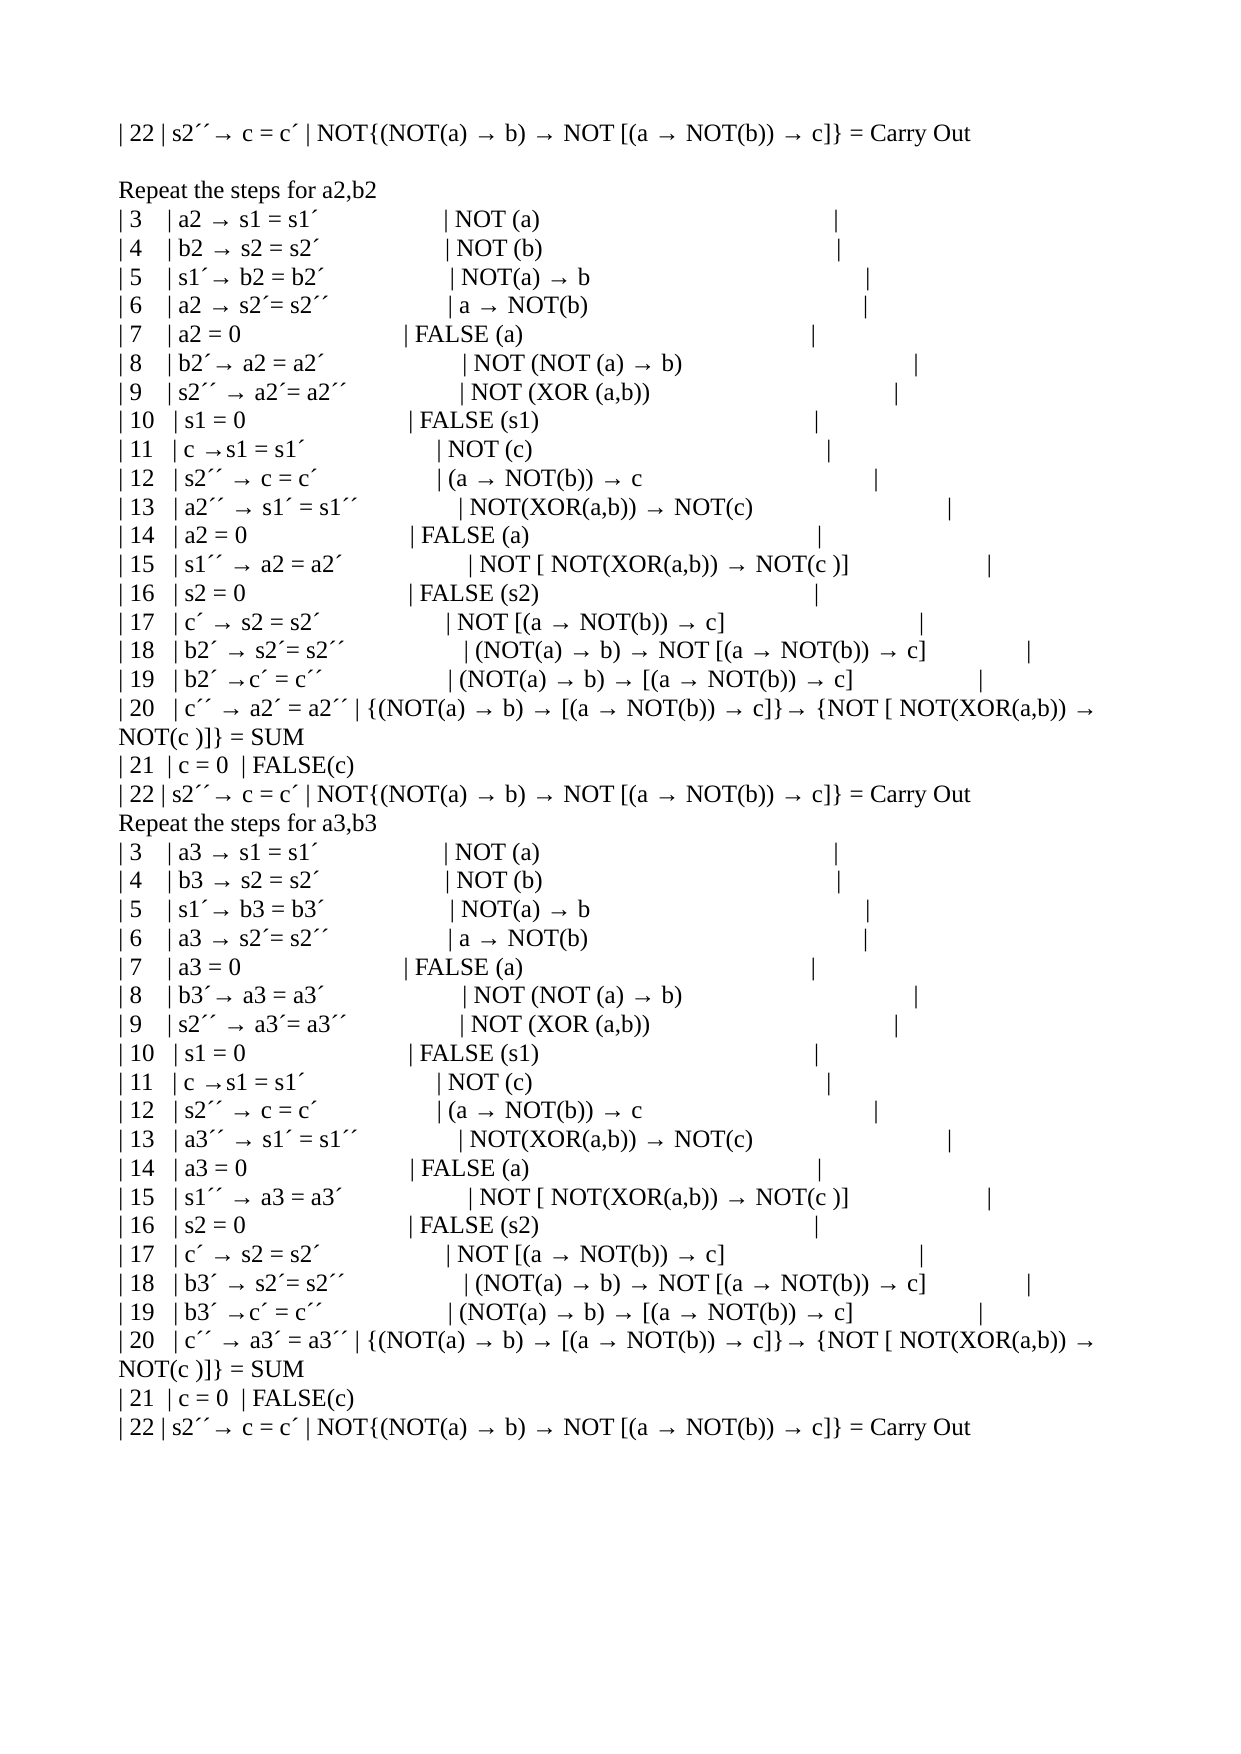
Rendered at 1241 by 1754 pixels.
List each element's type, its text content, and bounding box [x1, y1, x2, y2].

text | 17 | c´ → s2 = s2´ | NOT [(a → NOT(b)) → c] | [118, 607, 1122, 636]
text | 7 | a2 = 0 | FALSE (a) | [118, 319, 1122, 348]
text | 22 | s2´´→ c = c´ | NOT{(NOT(a) → b) → NOT [(a → NOT(b)) → c]} = Carry Out [118, 1412, 1122, 1441]
text | 7 | a3 = 0 | FALSE (a) | [118, 952, 1122, 981]
text | 12 | s2´´ → c = c´ | (a → NOT(b)) → c | [118, 1096, 1122, 1124]
text | 18 | b2´ → s2´= s2´´ | (NOT(a) → b) → NOT [(a → NOT(b)) → c] | [118, 636, 1122, 664]
text | 3 | a3 → s1 = s1´ | NOT (a) | [118, 837, 1122, 866]
text | 10 | s1 = 0 | FALSE (s1) | [118, 406, 1122, 434]
text | 4 | b3 → s2 = s2´ | NOT (b) | [118, 866, 1122, 894]
text | 21 | c = 0 | FALSE(c) [118, 1383, 1122, 1412]
text | 8 | b2´→ a2 = a2´ | NOT (NOT (a) → b) | [118, 348, 1122, 377]
text Repeat the steps for a3,b3 [118, 808, 1122, 837]
text | 5 | s1´→ b3 = b3´ | NOT(a) → b | [118, 894, 1122, 923]
text | 6 | a2 → s2´= s2´´ | a → NOT(b) | [118, 291, 1122, 319]
text | 5 | s1´→ b2 = b2´ | NOT(a) → b | [118, 262, 1122, 291]
text | 19 | b3´ →c´ = c´´ | (NOT(a) → b) → [(a → NOT(b)) → c] | [118, 1297, 1122, 1326]
text | 14 | a3 = 0 | FALSE (a) | [118, 1153, 1122, 1182]
text | 8 | b3´→ a3 = a3´ | NOT (NOT (a) → b) | [118, 981, 1122, 1009]
text | 11 | c →s1 = s1´ | NOT (c) | [118, 1067, 1122, 1096]
text | 6 | a3 → s2´= s2´´ | a → NOT(b) | [118, 923, 1122, 952]
text | 16 | s2 = 0 | FALSE (s2) | [118, 1211, 1122, 1239]
text | 3 | a2 → s1 = s1´ | NOT (a) | [118, 204, 1122, 233]
text | 9 | s2´´ → a3´= a3´´ | NOT (XOR (a,b)) | [118, 1009, 1122, 1038]
text | 4 | b2 → s2 = s2´ | NOT (b) | [118, 233, 1122, 262]
text | 20 | c´´ → a2´ = a2´´ | {(NOT(a) → b) → [(a → NOT(b)) → c]}→ {NOT [ NOT(XOR(a,b)) → NOT(c )]} = SUM [118, 693, 1122, 751]
text | 18 | b3´ → s2´= s2´´ | (NOT(a) → b) → NOT [(a → NOT(b)) → c] | [118, 1268, 1122, 1297]
text | 22 | s2´´→ c = c´ | NOT{(NOT(a) → b) → NOT [(a → NOT(b)) → c]} = Carry Out [118, 118, 1122, 147]
text | 9 | s2´´ → a2´= a2´´ | NOT (XOR (a,b)) | [118, 377, 1122, 406]
text | 22 | s2´´→ c = c´ | NOT{(NOT(a) → b) → NOT [(a → NOT(b)) → c]} = Carry Out [118, 779, 1122, 808]
text | 21 | c = 0 | FALSE(c) [118, 751, 1122, 779]
text | 15 | s1´´ → a2 = a2´ | NOT [ NOT(XOR(a,b)) → NOT(c )] | [118, 549, 1122, 578]
text | 11 | c →s1 = s1´ | NOT (c) | [118, 434, 1122, 463]
text | 17 | c´ → s2 = s2´ | NOT [(a → NOT(b)) → c] | [118, 1239, 1122, 1268]
text Repeat the steps for a2,b2 [118, 176, 1122, 204]
text | 13 | a2´´ → s1´ = s1´´ | NOT(XOR(a,b)) → NOT(c) | [118, 492, 1122, 521]
text | 14 | a2 = 0 | FALSE (a) | [118, 521, 1122, 549]
text | 20 | c´´ → a3´ = a3´´ | {(NOT(a) → b) → [(a → NOT(b)) → c]}→ {NOT [ NOT(XOR(a,b)) → NOT(c )]} = SUM [118, 1326, 1122, 1383]
text | 13 | a3´´ → s1´ = s1´´ | NOT(XOR(a,b)) → NOT(c) | [118, 1124, 1122, 1153]
text | 15 | s1´´ → a3 = a3´ | NOT [ NOT(XOR(a,b)) → NOT(c )] | [118, 1182, 1122, 1211]
text | 16 | s2 = 0 | FALSE (s2) | [118, 578, 1122, 607]
text | 10 | s1 = 0 | FALSE (s1) | [118, 1038, 1122, 1067]
text | 19 | b2´ →c´ = c´´ | (NOT(a) → b) → [(a → NOT(b)) → c] | [118, 664, 1122, 693]
text | 12 | s2´´ → c = c´ | (a → NOT(b)) → c | [118, 463, 1122, 492]
